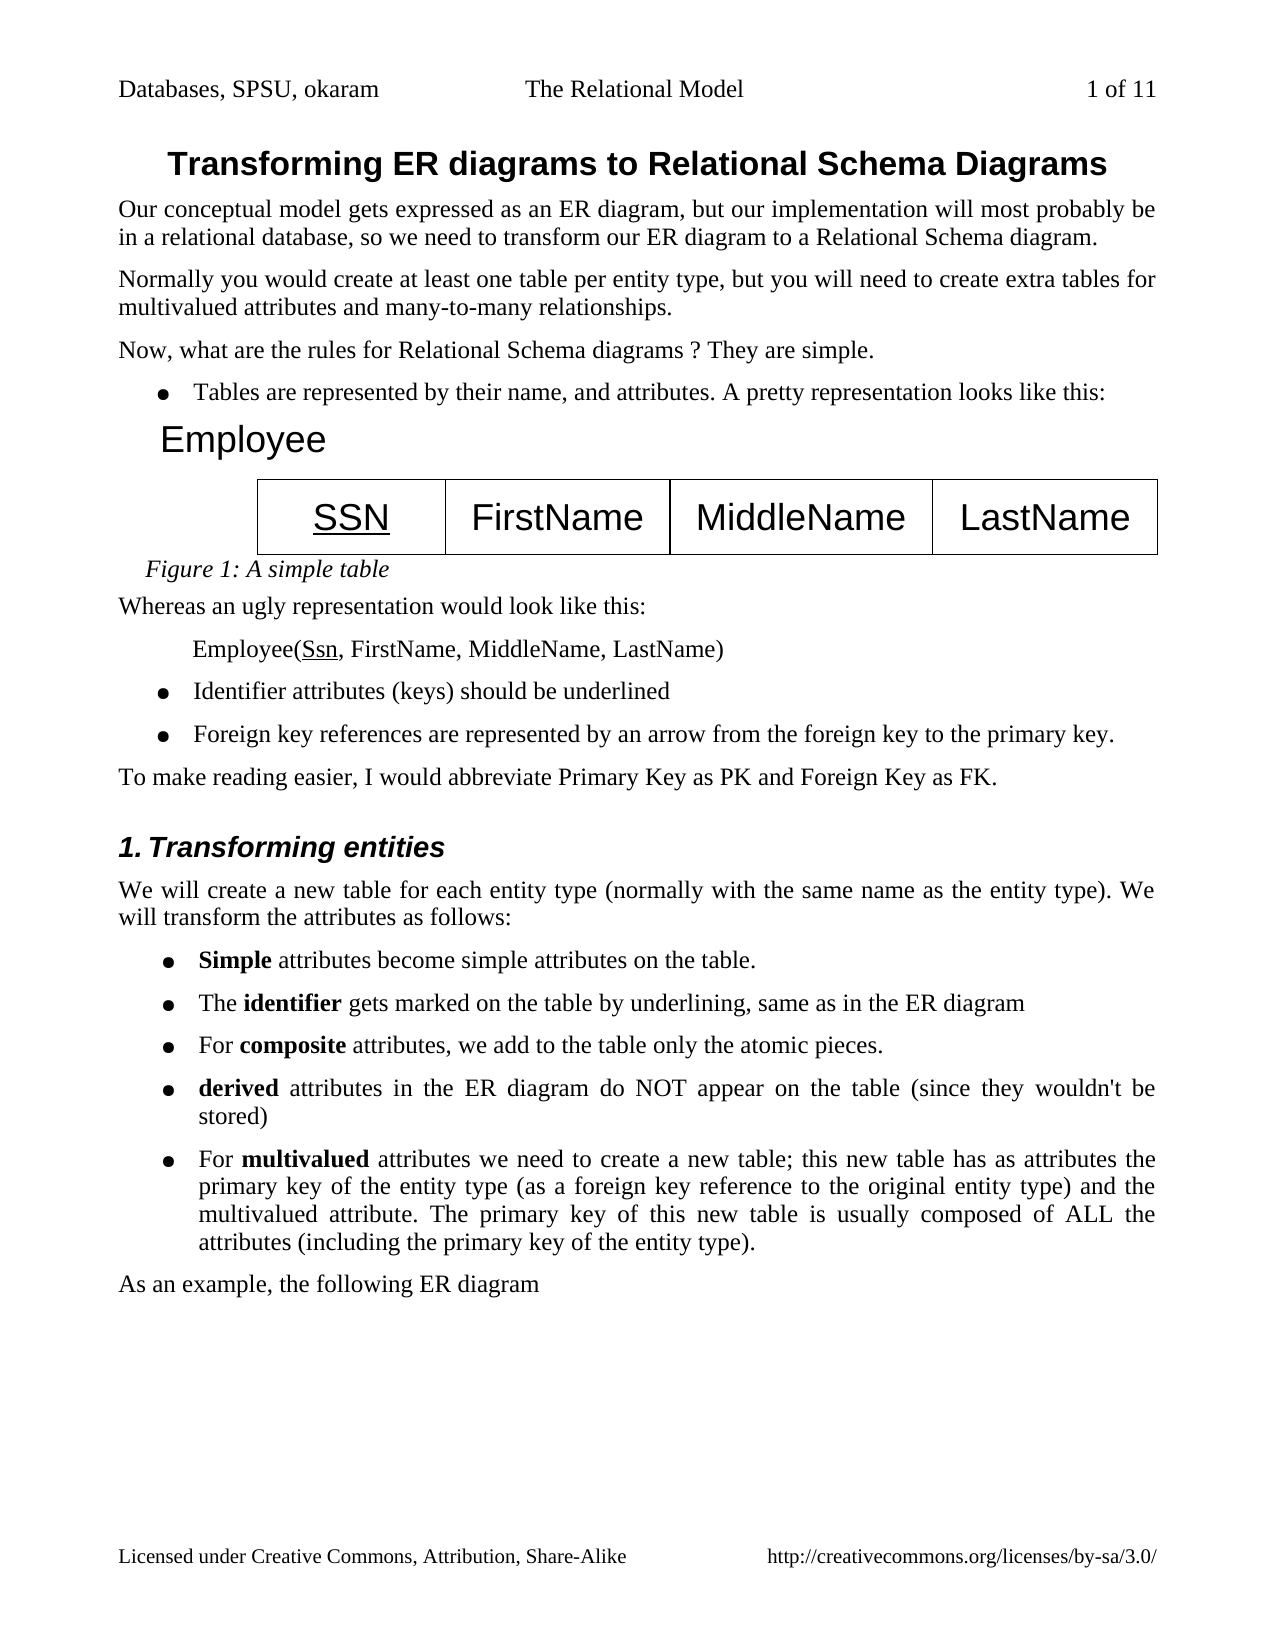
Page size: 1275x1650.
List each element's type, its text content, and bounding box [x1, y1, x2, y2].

list Tables are represented by their name, and attributes. A pretty representation looks like this: [156, 378, 1157, 406]
text Our conceptual model gets expressed as an ER diagram, but our implementation will most probably be in a relational database, so we need to transform our ER diagram to a Relational Schema diagram. [118, 195, 1157, 250]
text Figure 1: A simple table [145, 423, 1158, 583]
text To make reading easier, I would abbreviate Primary Key as PK and Foreign Key as FK. [118, 763, 1157, 791]
text We will create a new table for each entity type (normally with the same name as the entity type). We will transform the attributes as follows: [118, 876, 1157, 931]
list Simple attributes become simple attributes on the table. [192, 946, 1157, 974]
subtitle Transforming ER diagrams to Relational Schema Diagrams [118, 145, 1157, 182]
text As an example, the following ER diagram [118, 1271, 1157, 1298]
text Employee(Ssn, FirstName, MiddleName, LastName) [118, 635, 1157, 662]
list Foreign key references are represented by an arrow from the foreign key to the primary key. [156, 720, 1157, 748]
subtitle Transforming entities [118, 831, 1157, 863]
list For multivalued attributes we need to create a new table; this new table has as attributes the primary key of the entity type (as a foreign key reference to the original entity type) and the multivalued attribute. The primary key of this new table is usually composed of ALL the attributes (including the primary key of the entity type). [192, 1145, 1157, 1256]
text Whereas an ugly representation would look like this: [118, 592, 1157, 620]
text Normally you would create at least one table per entity type, but you will need to create extra tables for multivalued attributes and many-to-many relationships. [118, 265, 1157, 321]
list Identifier attributes (keys) should be underlined [156, 677, 1157, 705]
list derived attributes in the ER diagram do NOT appear on the table (since they wouldn't be stored) [192, 1074, 1157, 1130]
text Now, what are the rules for Relational Schema diagrams ? They are simple. [118, 336, 1157, 363]
list For composite attributes, we add to the table only the atomic pieces. [192, 1032, 1157, 1059]
list The identifier gets marked on the table by underlining, same as in the ER diagram [192, 989, 1157, 1017]
